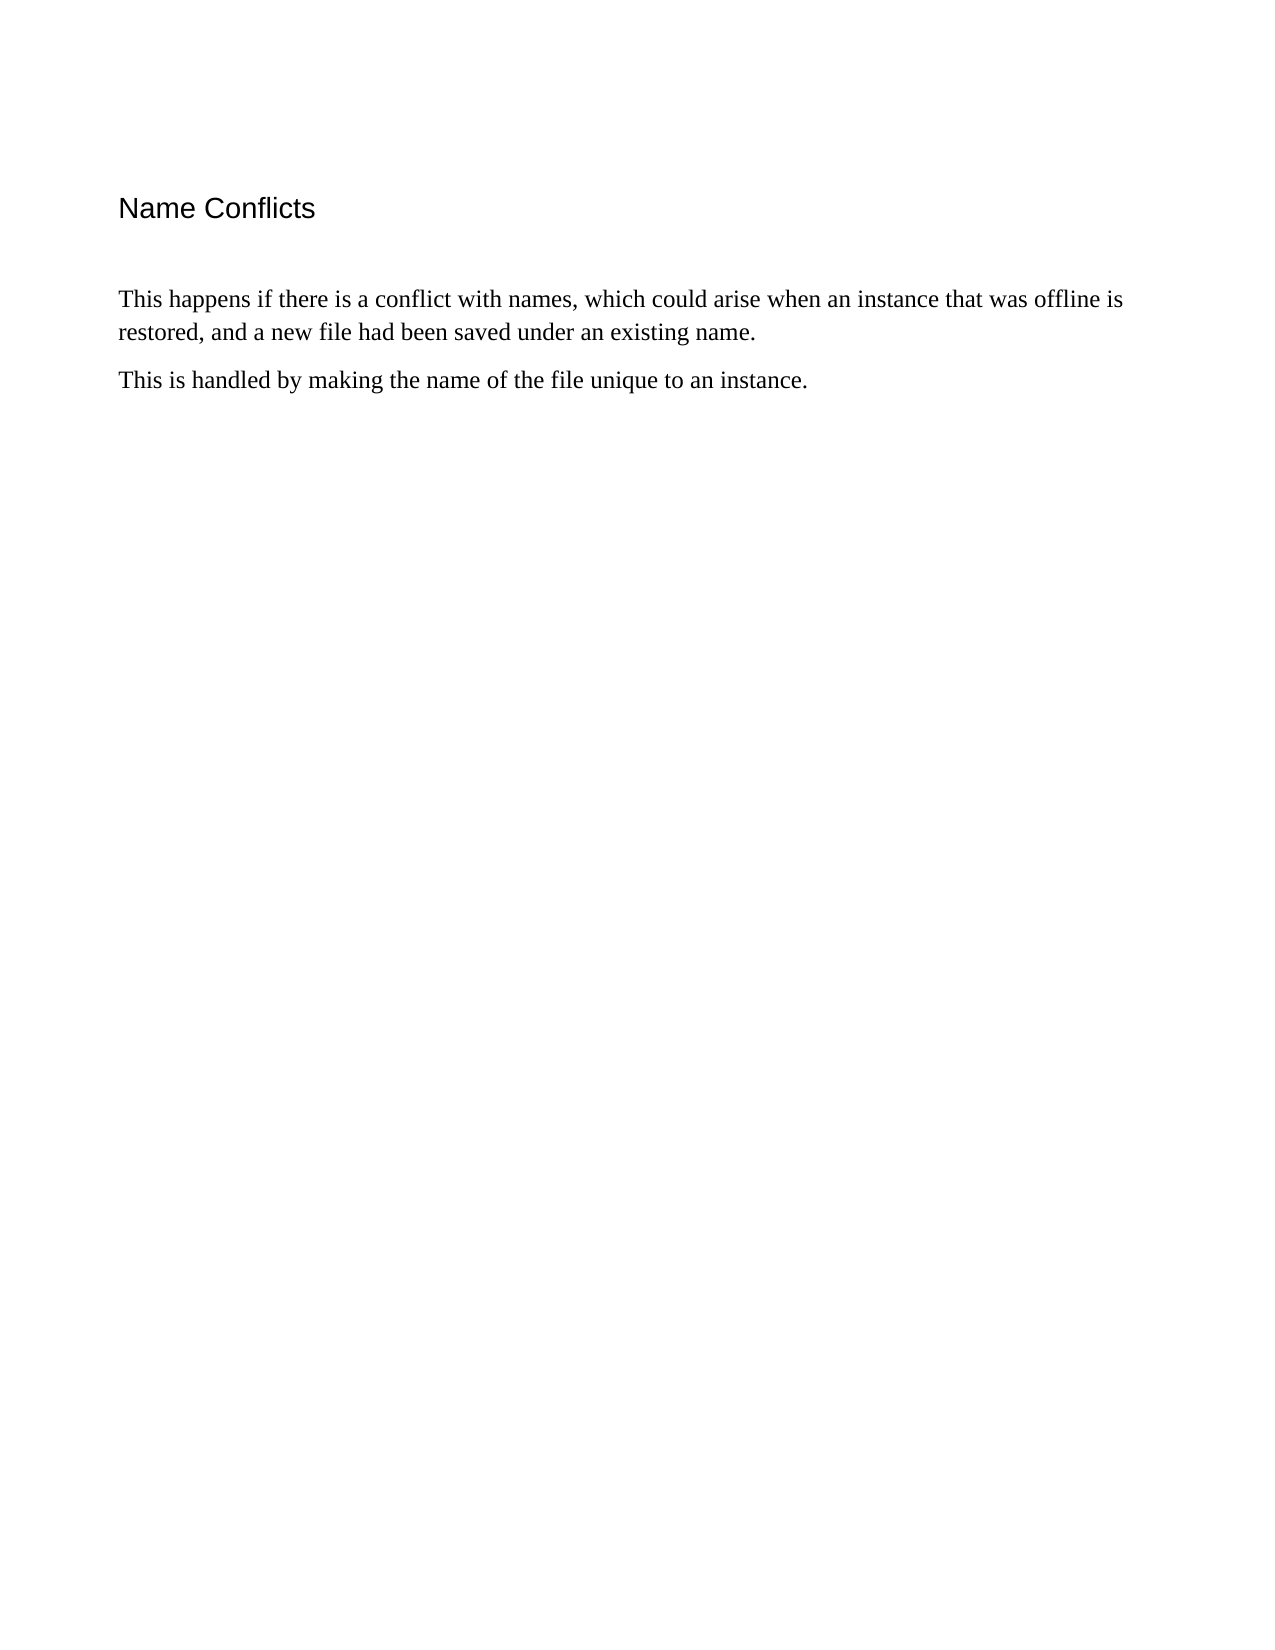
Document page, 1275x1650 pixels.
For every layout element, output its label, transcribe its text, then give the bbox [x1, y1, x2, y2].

subtitle Name Conflicts [118, 191, 1157, 224]
text This happens if there is a conflict with names, which could arise when an instance that was offline is restored, and a new file had been saved under an existing name. [118, 284, 1157, 346]
text This is handled by making the name of the file unique to an instance. [118, 365, 1157, 394]
